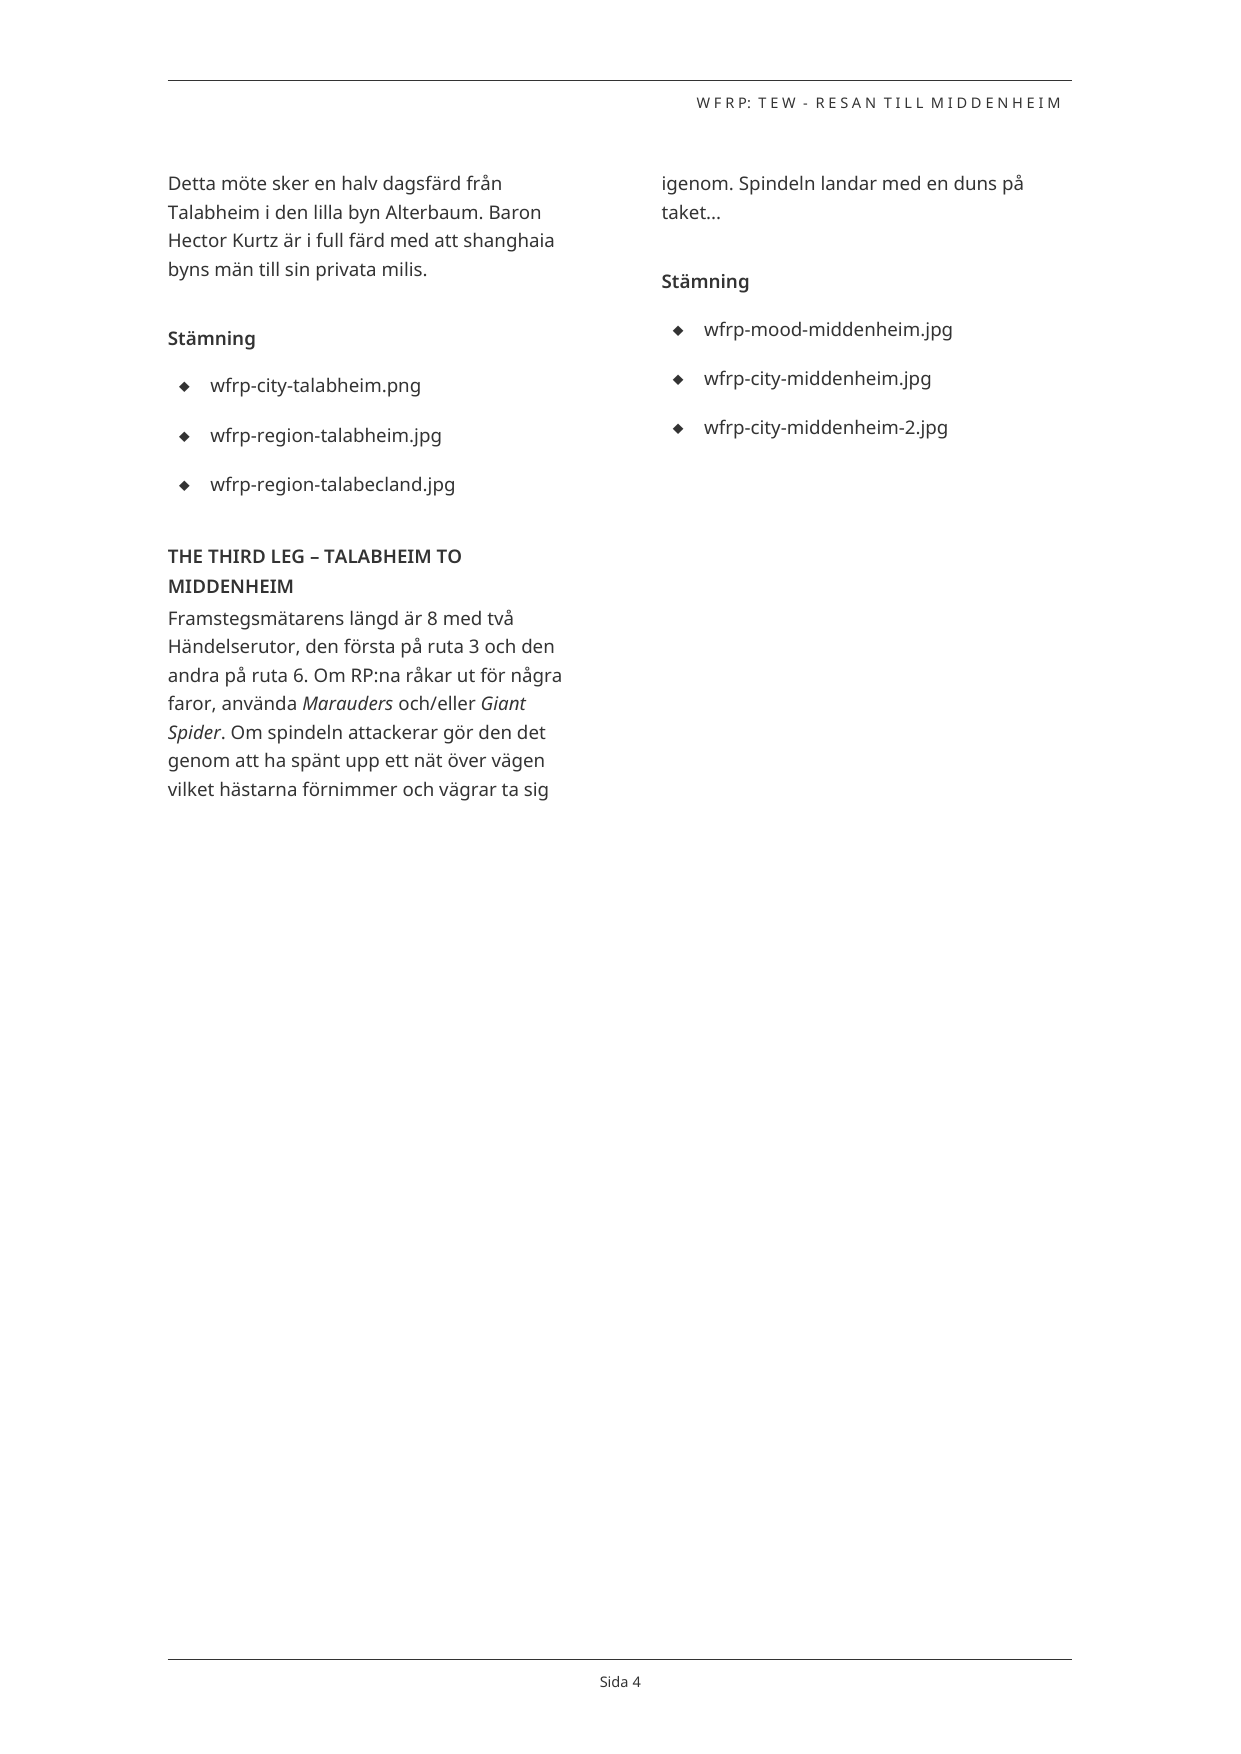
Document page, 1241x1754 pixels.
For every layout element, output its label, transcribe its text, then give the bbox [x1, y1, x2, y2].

text Framstegsmätarens längd är 8 med två Händelserutor, den första på ruta 3 och den andra på ruta 6. Om RP:na råkar ut för några faror, använda Marauders och/eller Giant Spider. Om spindeln attackerar gör den det genom att ha spänt upp ett nät över vägen vilket hästarna förnimmer och vägrar ta sig [168, 605, 579, 801]
list wfrp-city-middenheim.jpg [673, 365, 1072, 391]
text igenom. Spindeln landar med en duns på taket... [661, 171, 1072, 224]
subtitle The Third Leg – Talabheim to Middenheim [168, 544, 579, 599]
list wfrp-city-middenheim-2.jpg [673, 414, 1072, 440]
subtitle Stämning [661, 269, 1072, 294]
list wfrp-region-talabecland.jpg [179, 471, 579, 497]
list wfrp-region-talabheim.jpg [179, 422, 579, 447]
text Detta möte sker en halv dagsfärd från Talabheim i den lilla byn Alterbaum. Baron Hector Kurtz är i full färd med att shanghaia byns män till sin privata milis. [168, 171, 579, 281]
list wfrp-city-talabheim.png [179, 373, 579, 398]
list wfrp-mood-middenheim.jpg [673, 316, 1072, 341]
subtitle Stämning [168, 326, 579, 351]
